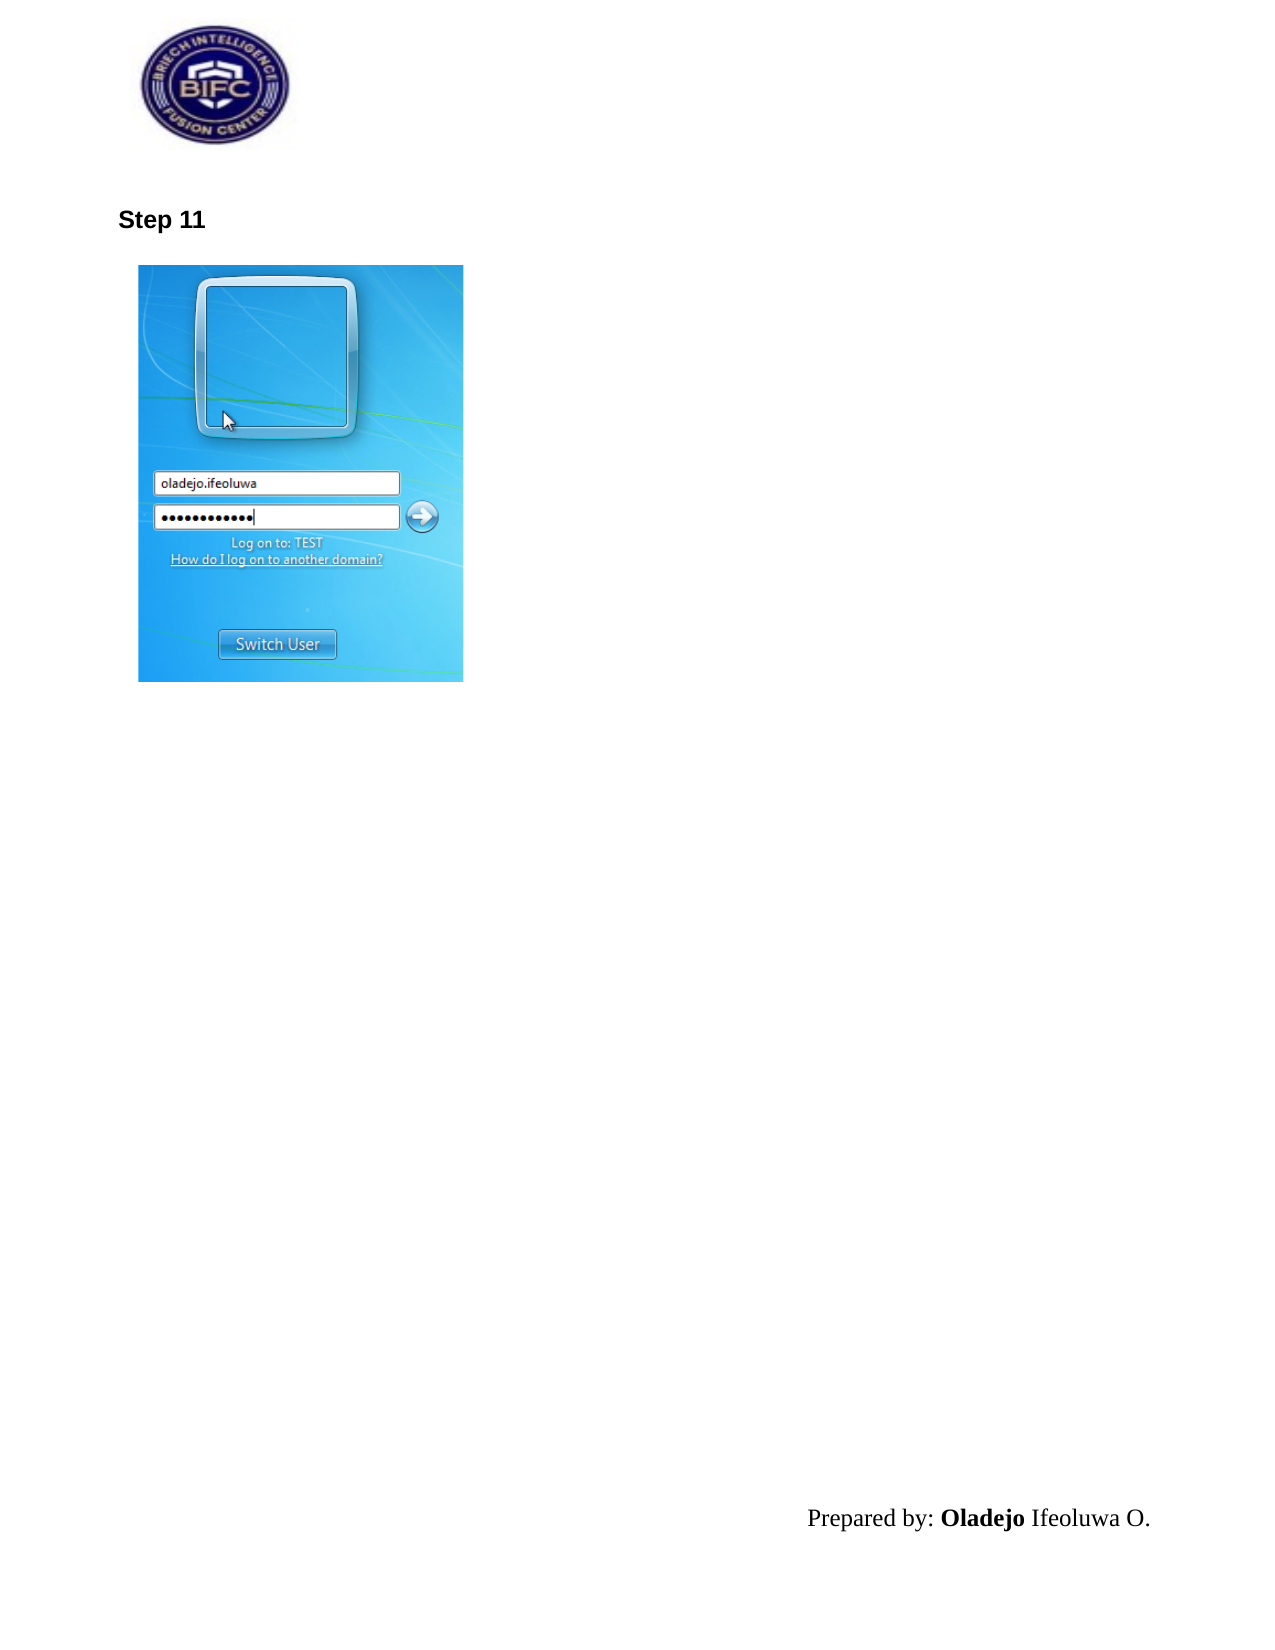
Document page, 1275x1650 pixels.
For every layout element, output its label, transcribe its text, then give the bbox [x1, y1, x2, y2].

picture [138, 265, 464, 682]
picture [130, 18, 300, 150]
text Step 11 [118, 205, 1157, 234]
